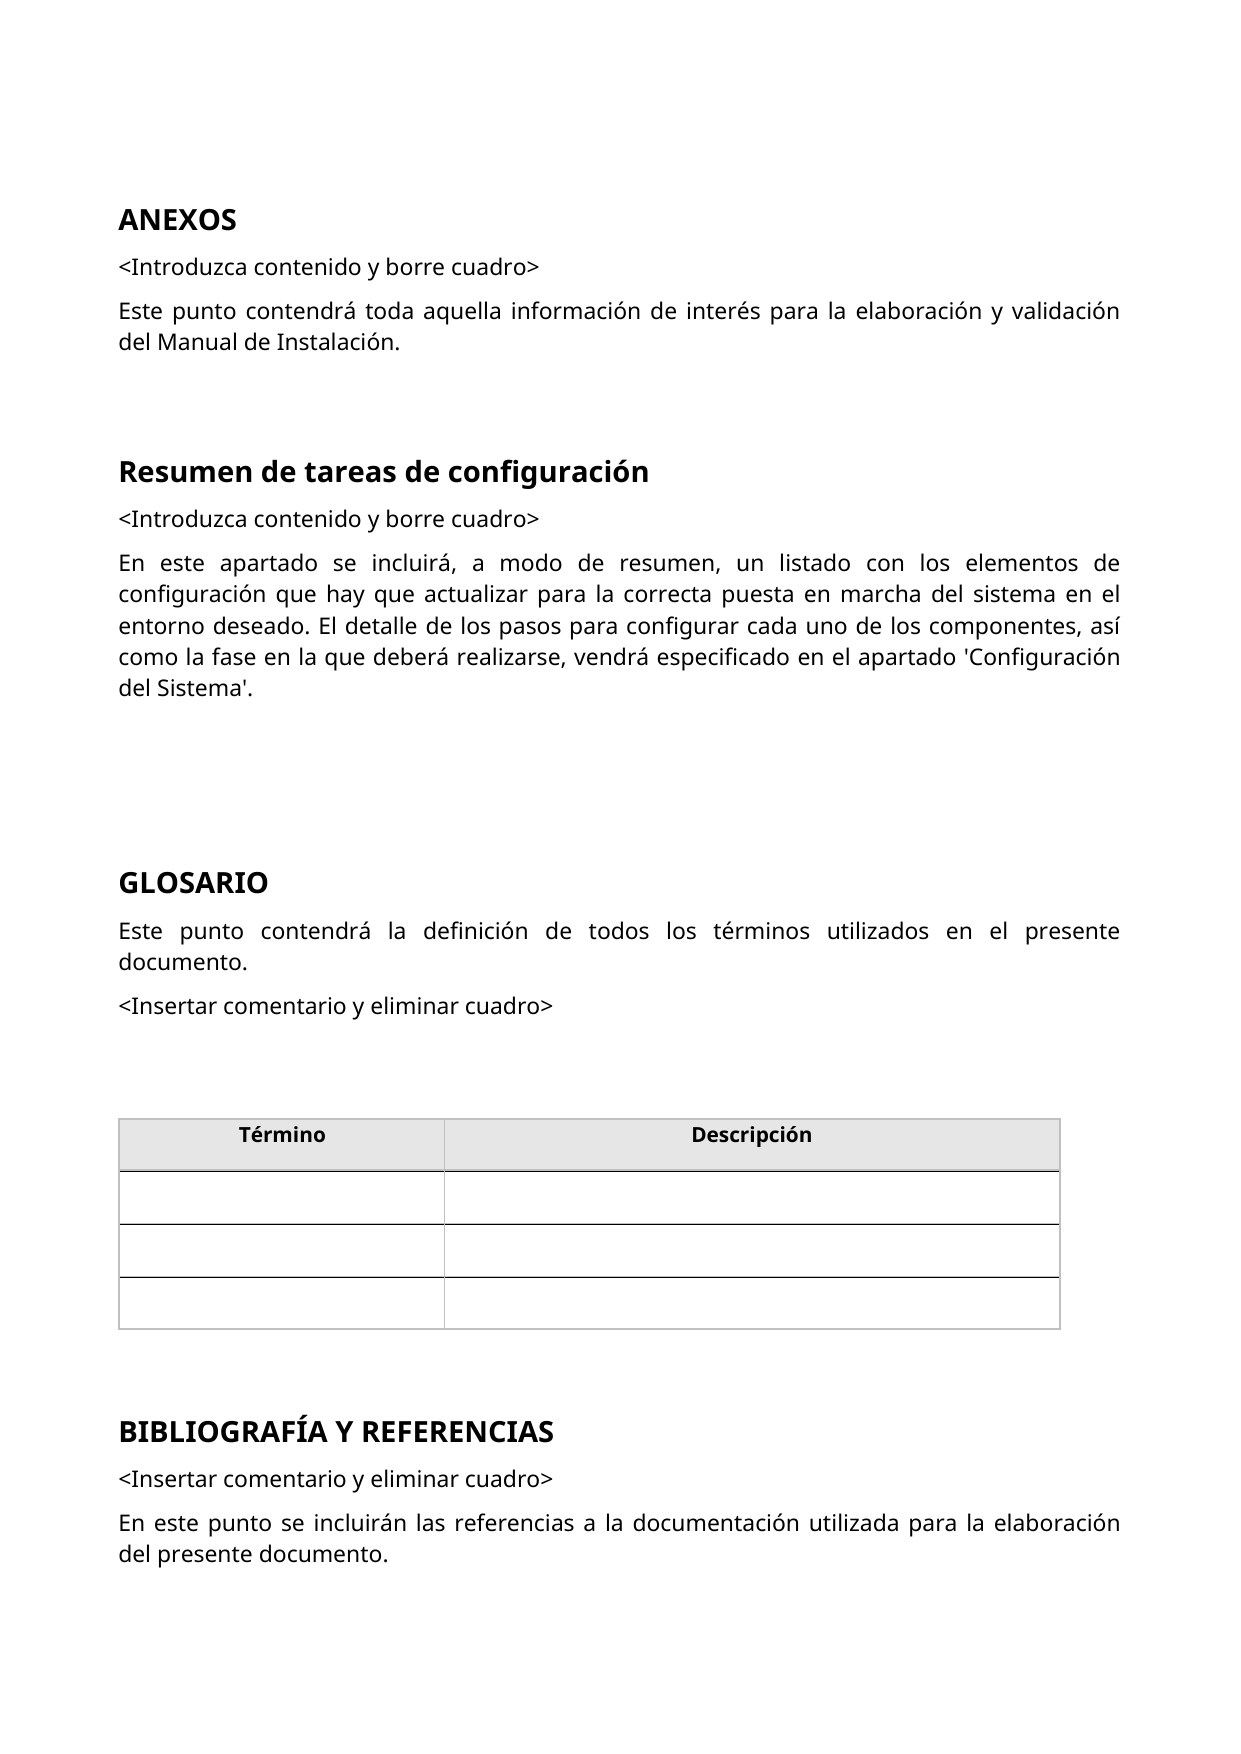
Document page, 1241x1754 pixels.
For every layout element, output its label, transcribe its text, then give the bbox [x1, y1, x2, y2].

text <Introduzca contenido y borre cuadro> [118, 251, 1122, 283]
text <Insertar comentario y eliminar cuadro> [118, 989, 1122, 1021]
table_cell [445, 1278, 1059, 1328]
table_cell [445, 1225, 1059, 1276]
text Este punto contendrá toda aquella información de interés para la elaboración y validación del Manual de Instalación. [118, 295, 1122, 358]
text Resumen de tareas de configuración [118, 451, 1122, 491]
text En este punto se incluirán las referencias a la documentación utilizada para la elaboración del presente documento. [118, 1507, 1122, 1569]
table_cell [120, 1278, 444, 1328]
text BIBLIOGRAFÍA Y REFERENCIAS [118, 1411, 1122, 1451]
text En este apartado se incluirá, a modo de resumen, un listado con los elementos de configuración que hay que actualizar para la correcta puesta en marcha del sistema en el entorno deseado. El detalle de los pasos para configurar cada uno de los componentes, así como la fase en la que deberá realizarse, vendrá especificado en el apartado 'Configuración del Sistema'. [118, 547, 1122, 703]
table_cell [120, 1172, 444, 1223]
text <Introduzca contenido y borre cuadro> [118, 503, 1122, 534]
text ANEXOS [118, 199, 1122, 239]
table_header Término [120, 1120, 444, 1169]
text Este punto contendrá la definición de todos los términos utilizados en el presente documento. [118, 914, 1122, 977]
table_cell [445, 1172, 1059, 1223]
text <Insertar comentario y eliminar cuadro> [118, 1463, 1122, 1494]
table_cell [120, 1225, 444, 1276]
table_header Descripción [445, 1120, 1059, 1169]
text GLOSARIO [118, 862, 1122, 902]
